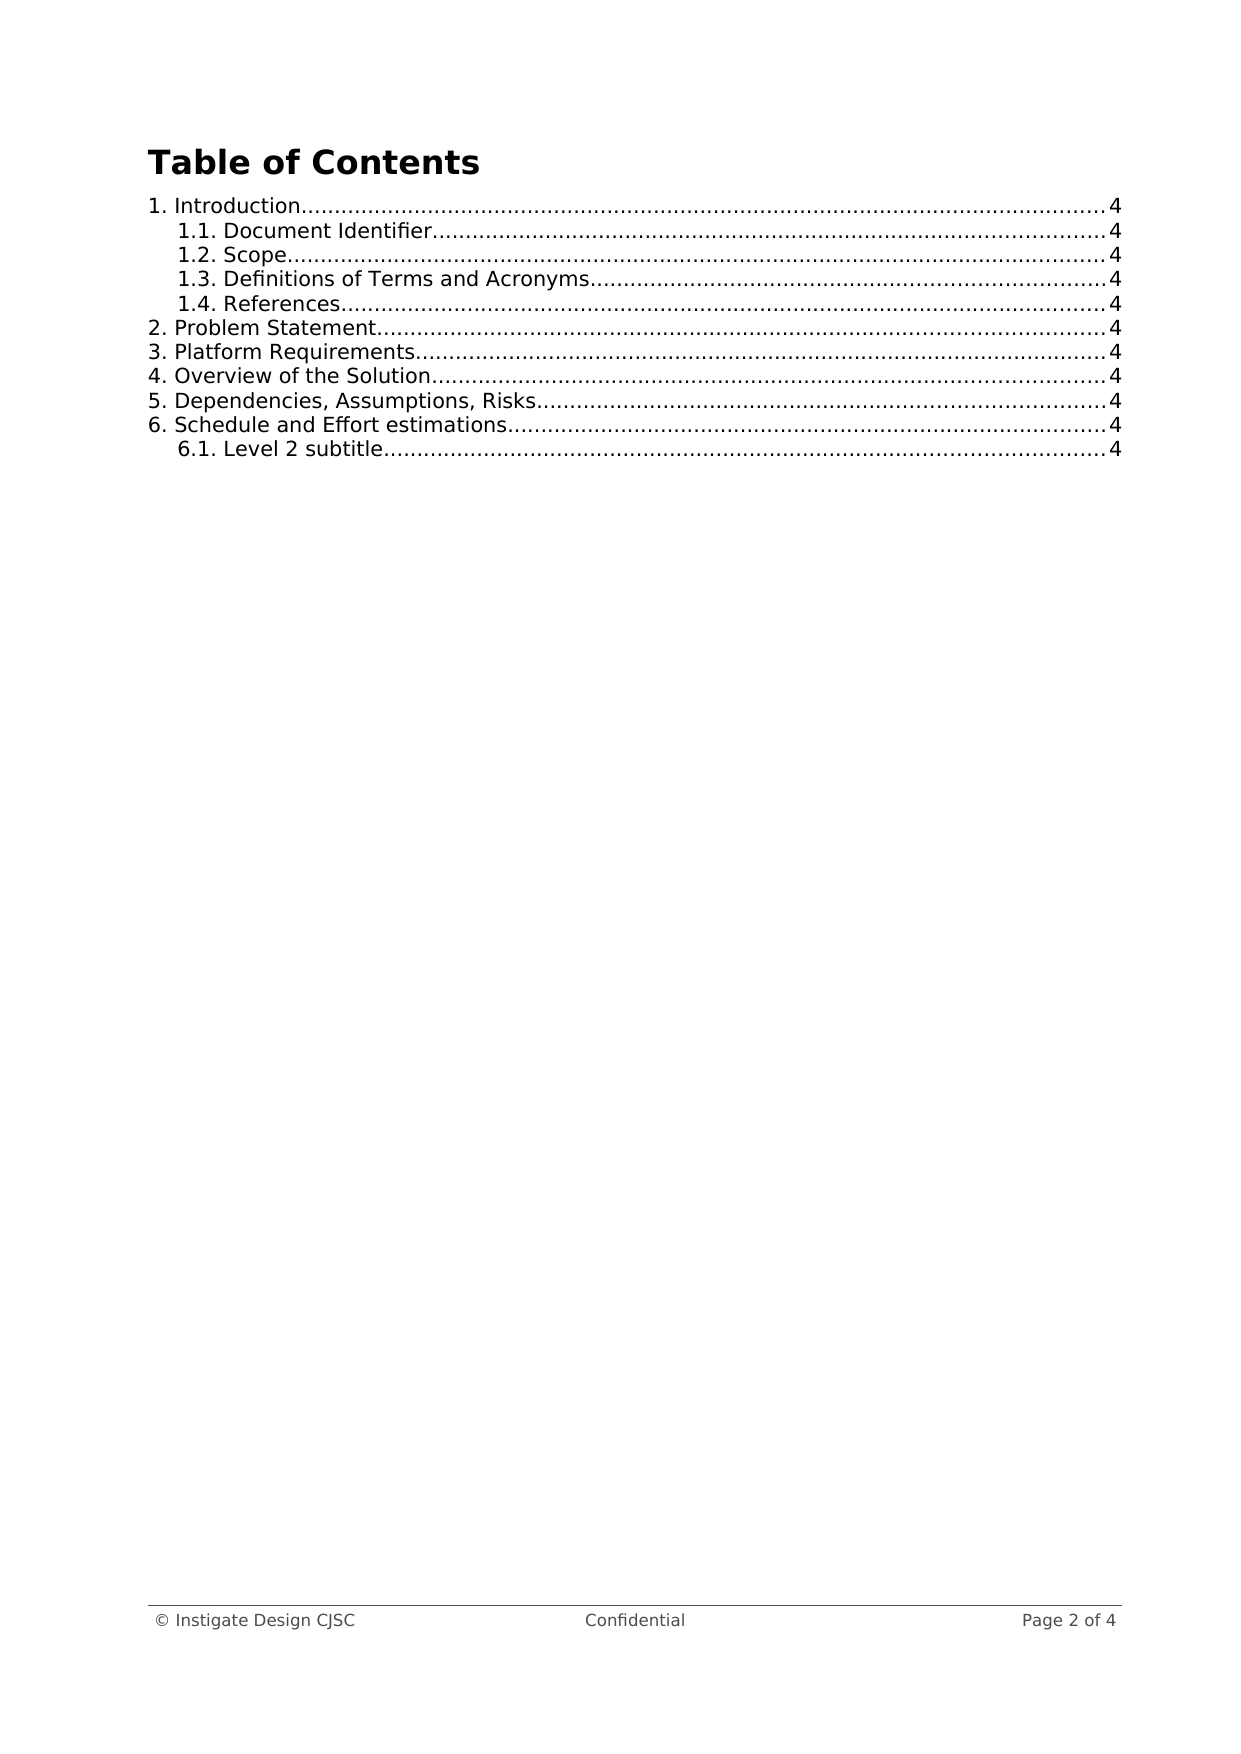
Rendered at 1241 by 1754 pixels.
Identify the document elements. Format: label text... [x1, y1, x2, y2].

text 6. Schedule and Effort estimations 4 [148, 413, 1122, 437]
text 6.1. Level 2 subtitle 4 [177, 437, 1122, 461]
text 1.1. Document Identifier 4 [177, 219, 1122, 243]
text 1. Introduction 4 [148, 194, 1122, 219]
subtitle Table of Contents [148, 143, 1122, 182]
text 3. Platform Requirements 4 [148, 340, 1122, 364]
text 4. Overview of the Solution 4 [148, 364, 1122, 389]
text 2. Problem Statement 4 [148, 316, 1122, 340]
text 1.2. Scope 4 [177, 243, 1122, 267]
text 1.4. References 4 [177, 292, 1122, 316]
text 1.3. Definitions of Terms and Acronyms 4 [177, 267, 1122, 292]
text 5. Dependencies, Assumptions, Risks 4 [148, 389, 1122, 413]
